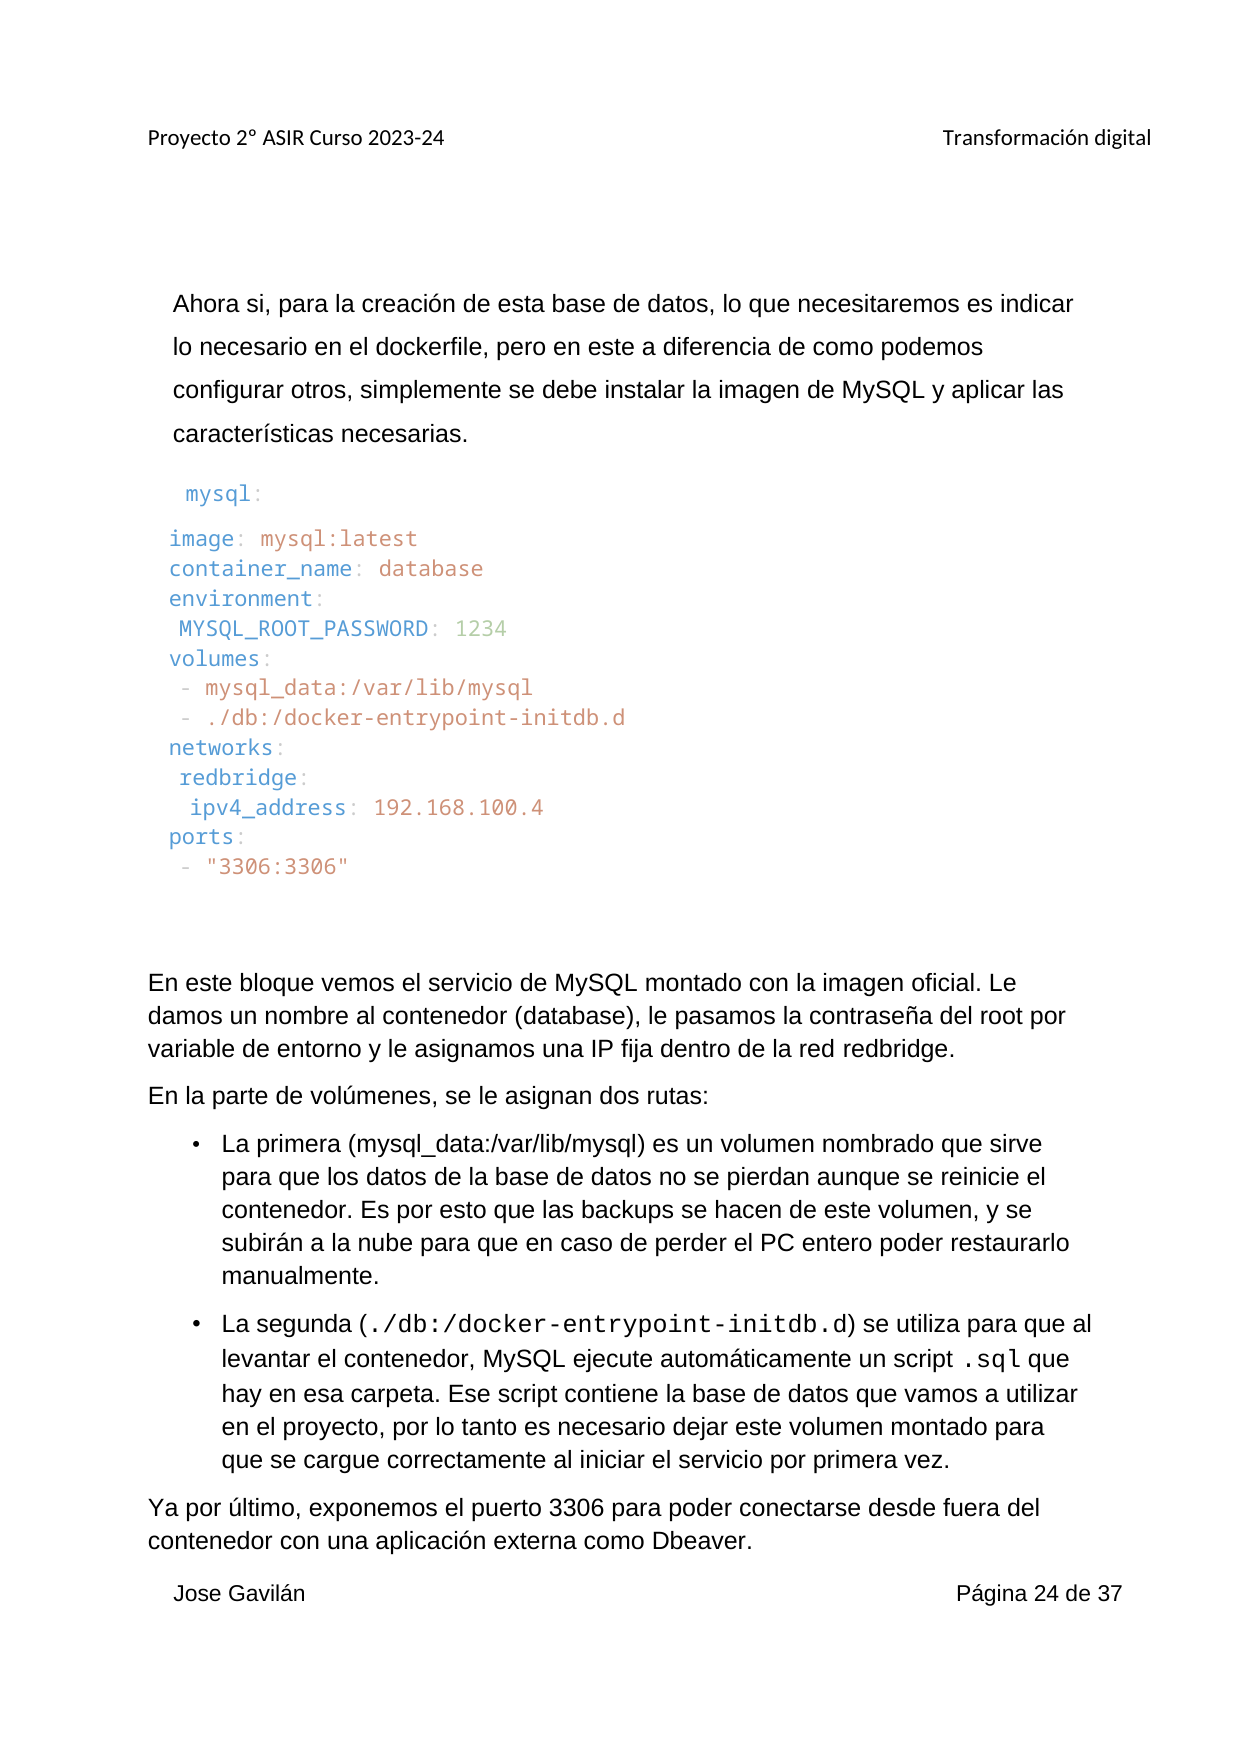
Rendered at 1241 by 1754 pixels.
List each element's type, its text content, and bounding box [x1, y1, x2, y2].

text mysql: [173, 478, 388, 508]
text Ya por último, exponemos el puerto 3306 para poder conectarse desde fuera del contenedor con una aplicación externa como Dbeaver. [148, 1493, 1093, 1554]
text En la parte de volúmenes, se le asignan dos rutas: [148, 1081, 1093, 1110]
list La primera (mysql_data:/var/lib/mysql) es un volumen nombrado que sirve para que los datos de la base de datos no se pierdan aunque se reinicie el contenedor. Es por esto que las backups se hacen de este volumen, y se subirán a la nube para que en caso de perder el PC entero poder restaurarlo manualmente. [192, 1129, 1093, 1290]
text networks: [148, 732, 1093, 762]
text - mysql_data:/var/lib/mysql [148, 672, 1093, 702]
text container_name: database [148, 553, 1093, 583]
text - ./db:/docker-entrypoint-initdb.d [148, 702, 1093, 732]
text environment: [148, 583, 1093, 613]
text - "3306:3306" [148, 851, 1093, 881]
text MYSQL_ROOT_PASSWORD: 1234 [148, 613, 1093, 642]
text image: mysql:latest [148, 523, 1093, 553]
list La segunda (./db:/docker-entrypoint-initdb.d) se utiliza para que al levantar el contenedor, MySQL ejecute automáticamente un script .sql que hay en esa carpeta. Ese script contiene la base de datos que vamos a utilizar en el proyecto, por lo tanto es necesario dejar este volumen montado para que se cargue correctamente al iniciar el servicio por primera vez. [192, 1309, 1093, 1474]
text Ahora si, para la creación de esta base de datos, lo que necesitaremos es indicar lo necesario en el dockerfile, pero en este a diferencia de como podemos configurar otros, simplemente se debe instalar la imagen de MySQL y aplicar las características necesarias. [173, 288, 1092, 447]
text redbridge: [148, 762, 1093, 791]
text En este bloque vemos el servicio de MySQL montado con la imagen oficial. Le damos un nombre al contenedor (database), le pasamos la contraseña del root por variable de entorno y le asignamos una IP fija dentro de la red redbridge. [148, 968, 1093, 1062]
text ipv4_address: 192.168.100.4 [148, 791, 1093, 821]
text volumes: [148, 642, 1093, 672]
text ports: [148, 821, 1093, 851]
